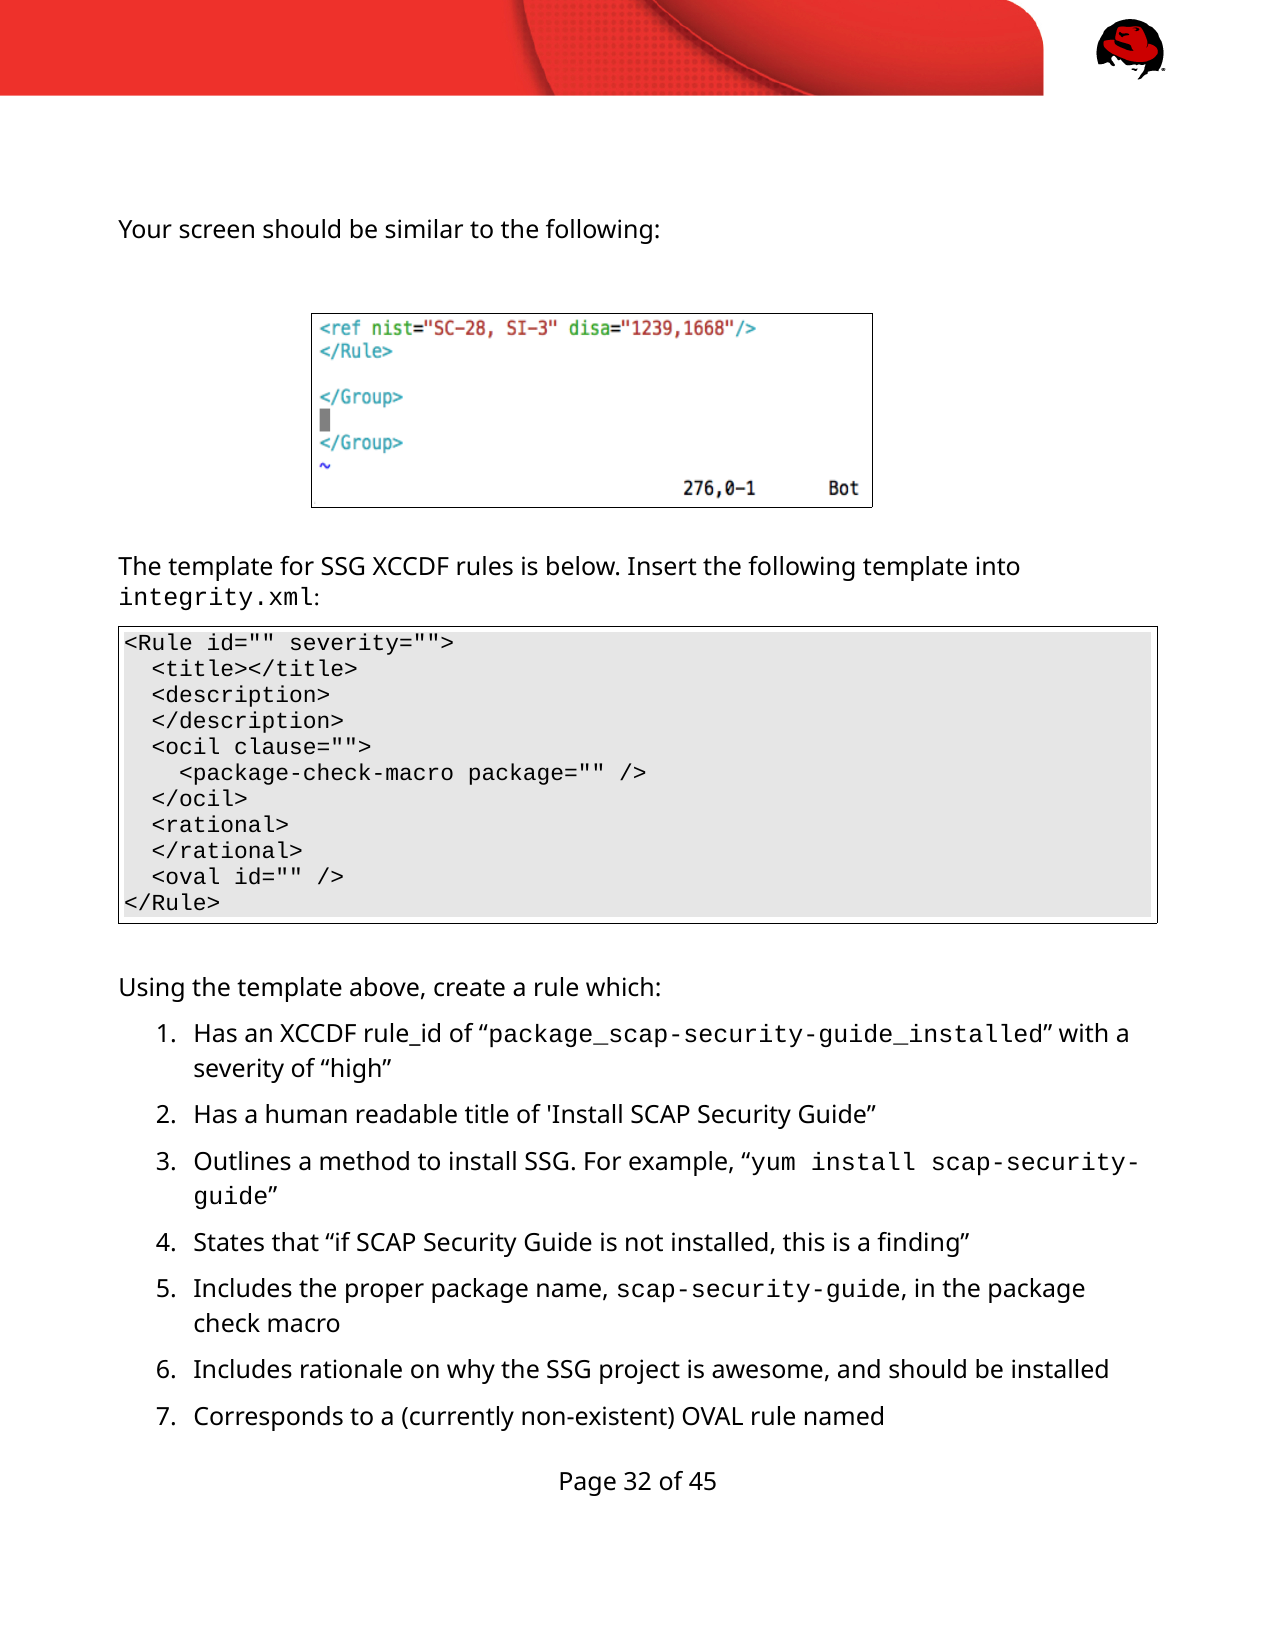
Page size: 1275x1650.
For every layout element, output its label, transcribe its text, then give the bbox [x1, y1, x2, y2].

list States that “if SCAP Security Guide is not installed, this is a finding” [156, 1224, 1157, 1258]
picture [0, 0, 1170, 96]
list Corresponds to a (currently non-existent) OVAL rule named [156, 1398, 1157, 1432]
list Includes the proper package name, scap-security-guide, in the package check macro [156, 1271, 1157, 1339]
list Has a human readable title of 'Install SCAP Security Guide” [156, 1097, 1157, 1131]
text Using the template above, create a rule which: [118, 969, 1157, 1003]
table_header <Rule id="" severity=""> <title></title> <description> </description> <ocil clause=""> <package-check-macro package="" /> </ocil> <rational> </rational> <oval id="" /> </Rule> [119, 627, 1157, 923]
text The template for SSG XCCDF rules is below. Insert the following template into integrity.xml: [118, 548, 1157, 613]
text Your screen should be similar to the following: [118, 211, 1157, 245]
list Outlines a method to install SSG. For example, “yum install scap-security-guide” [156, 1143, 1157, 1212]
list Includes rationale on why the SSG project is awesome, and should be installed [156, 1352, 1157, 1386]
picture [314, 316, 870, 504]
list Has an XCCDF rule_id of “package_scap-security-guide_installed” with a severity of “high” [156, 1016, 1157, 1084]
